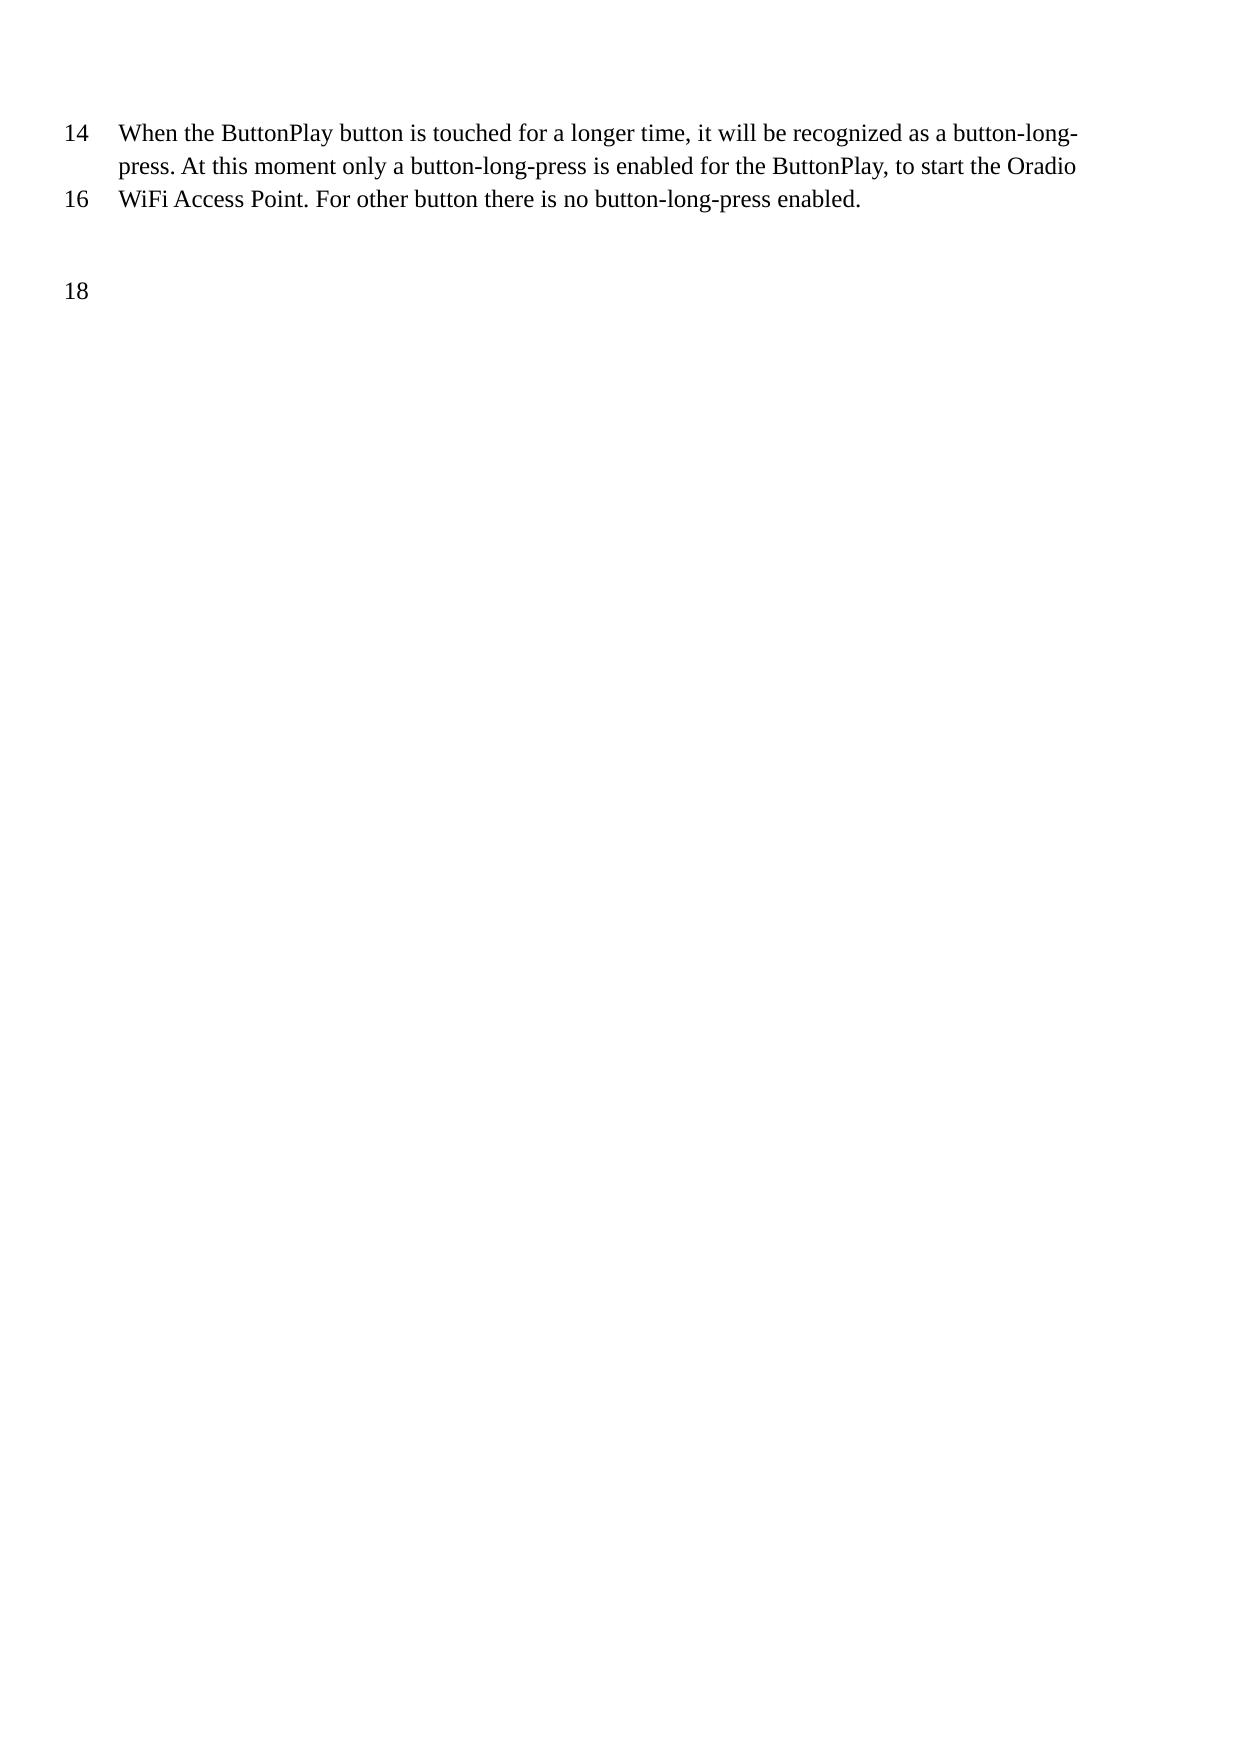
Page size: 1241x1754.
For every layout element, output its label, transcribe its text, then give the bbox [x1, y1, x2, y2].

text When the ButtonPlay button is touched for a longer time, it will be recognized as a button-long-press. At this moment only a button-long-press is enabled for the ButtonPlay, to start the Oradio WiFi Access Point. For other button there is no button-long-press enabled. [118, 118, 1122, 213]
